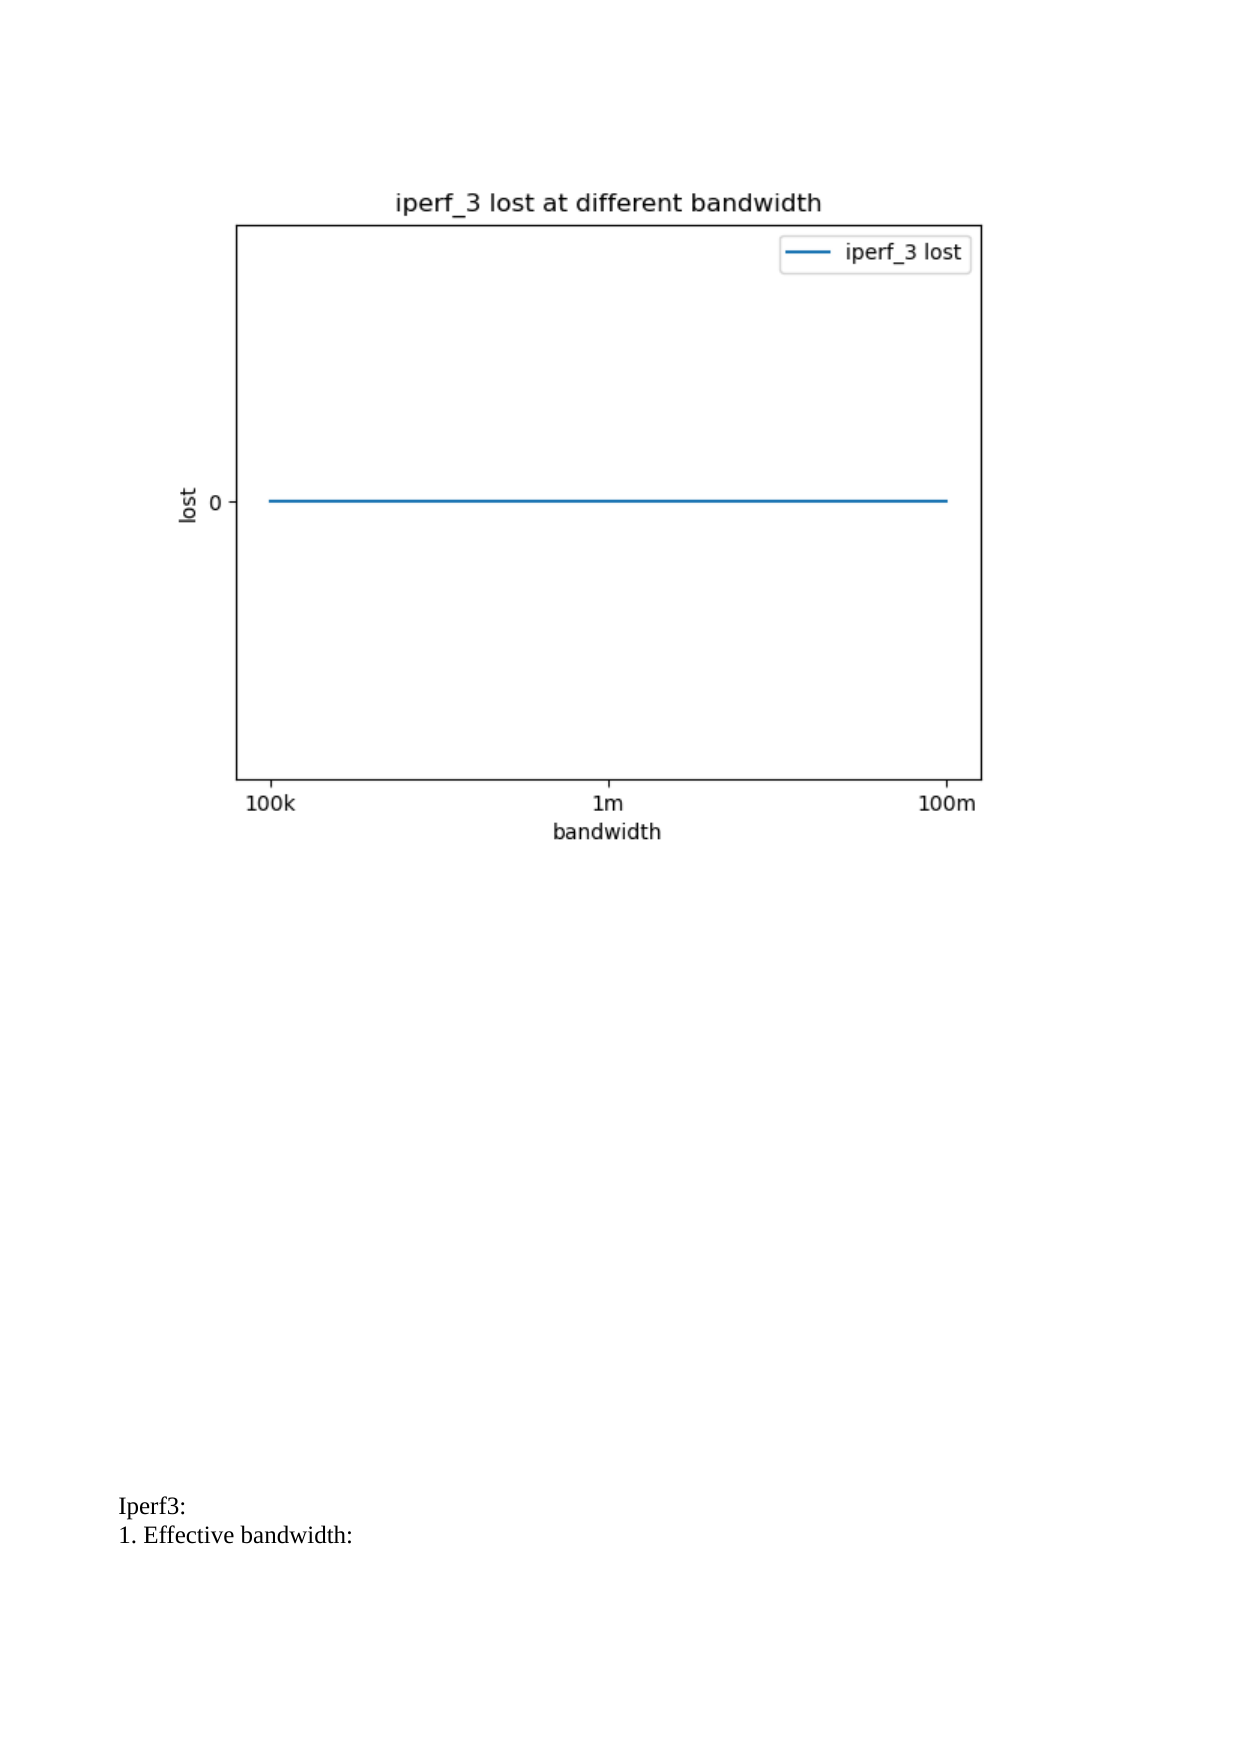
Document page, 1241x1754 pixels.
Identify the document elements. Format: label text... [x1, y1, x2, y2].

picture [116, 138, 1077, 859]
text 1. Effective bandwidth: [118, 1520, 1122, 1549]
text Iperf3: [118, 1491, 1122, 1520]
